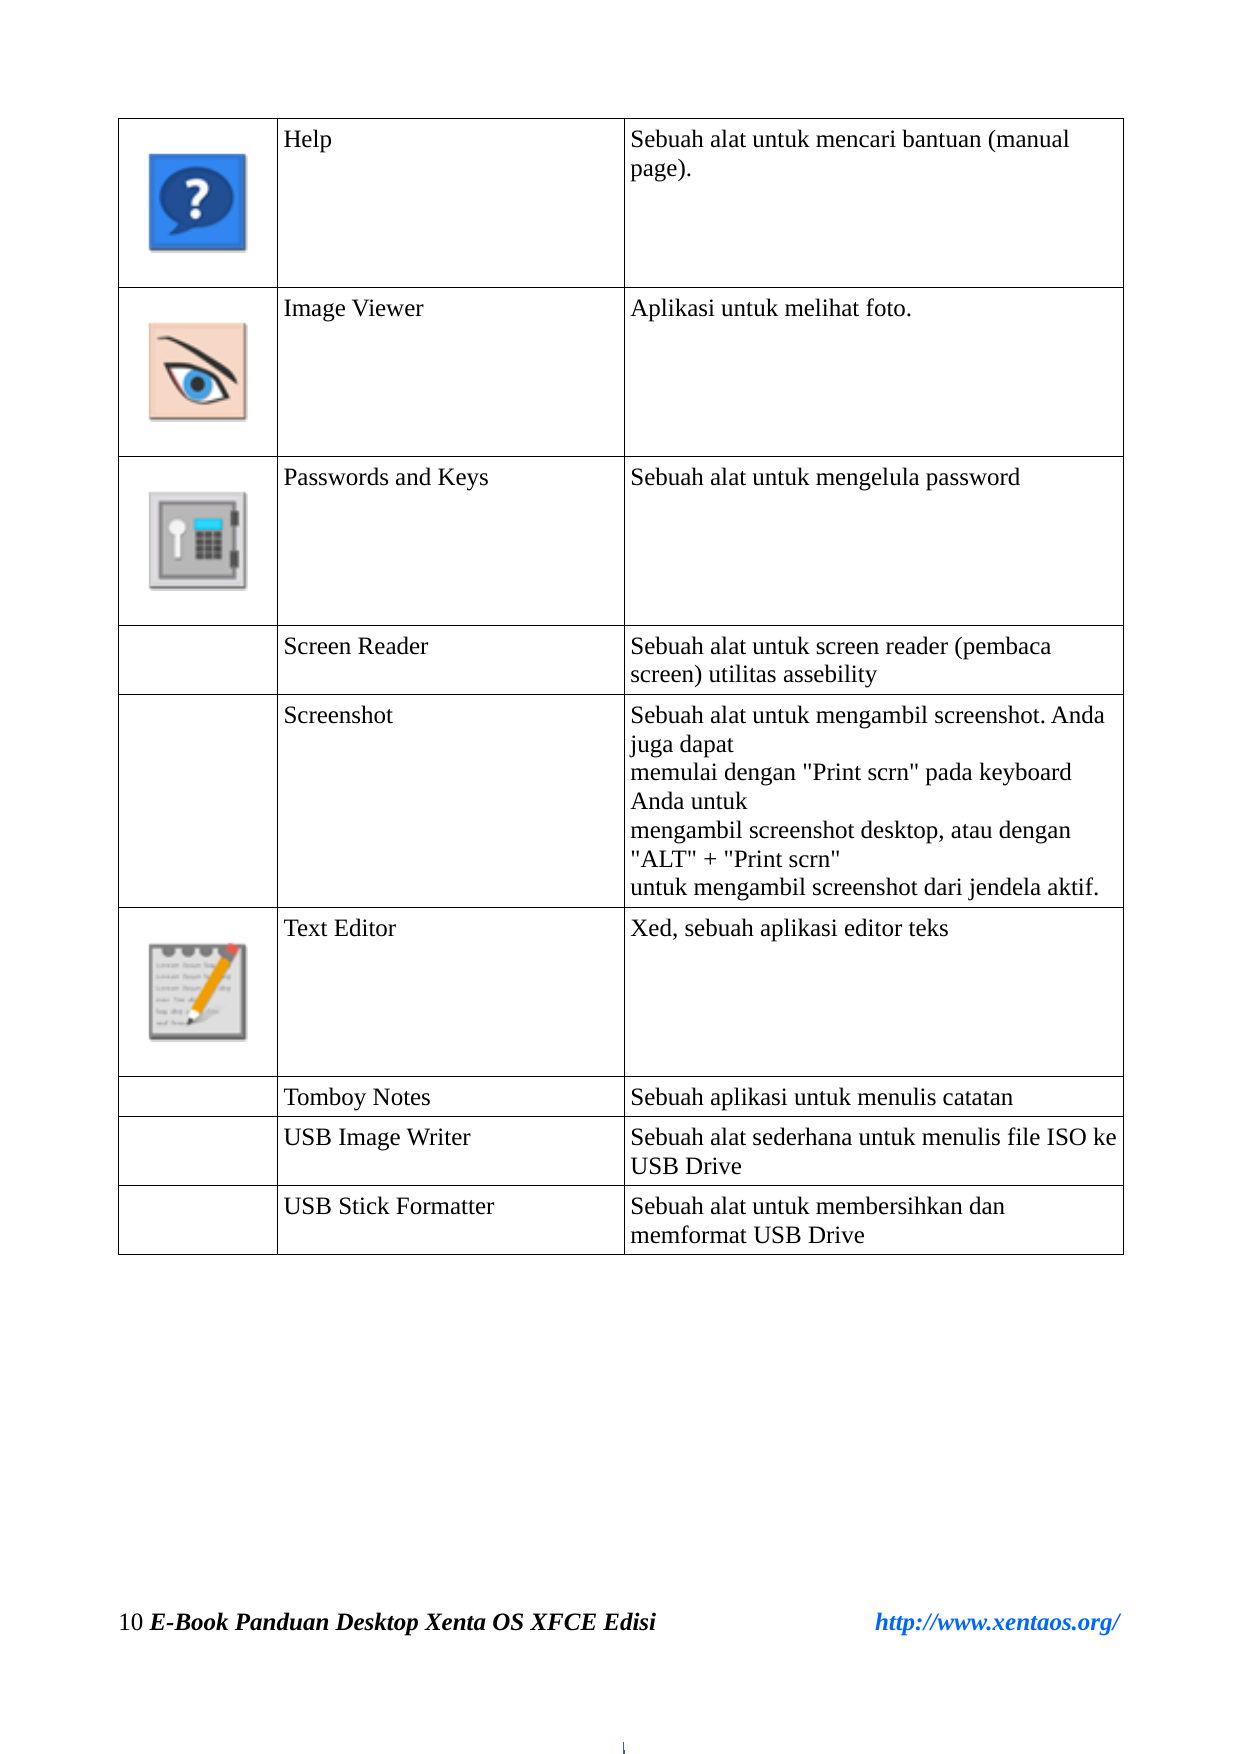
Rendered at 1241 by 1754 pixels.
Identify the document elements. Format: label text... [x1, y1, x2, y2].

table_cell Screenshot [278, 695, 624, 907]
table_cell Sebuah alat sederhana untuk menulis file ISO ke USB Drive [625, 1117, 1123, 1185]
table_cell [119, 1186, 277, 1254]
table_cell Help [278, 119, 624, 287]
table_cell [119, 908, 277, 1076]
table_cell [119, 457, 277, 625]
table_cell USB Image Writer [278, 1117, 624, 1185]
picture [147, 941, 248, 1042]
table_cell Text Editor [278, 908, 624, 1076]
table_cell Sebuah alat untuk mengelula password [625, 457, 1123, 625]
table_cell Sebuah alat untuk mencari bantuan (manual page). [625, 119, 1123, 287]
picture [147, 321, 248, 422]
table_cell USB Stick Formatter [278, 1186, 624, 1254]
table_cell Sebuah alat untuk screen reader (pembaca screen) utilitas assebility [625, 626, 1123, 694]
table_cell [119, 1077, 277, 1116]
table_cell Passwords and Keys [278, 457, 624, 625]
table_cell Sebuah alat untuk membersihkan dan memformat USB Drive [625, 1186, 1123, 1254]
table_cell Xed, sebuah aplikasi editor teks [625, 908, 1123, 1076]
table_cell [119, 695, 277, 907]
table_cell [119, 1117, 277, 1185]
table_cell [119, 119, 277, 287]
picture [147, 152, 248, 253]
table_cell Tomboy Notes [278, 1077, 624, 1116]
table_cell Sebuah alat untuk mengambil screenshot. Anda juga dapat memulai dengan "Print scrn" pada keyboard Anda untuk mengambil screenshot desktop, atau dengan "ALT" + "Print scrn" untuk mengambil screenshot dari jendela aktif. [625, 695, 1123, 907]
table_cell Sebuah aplikasi untuk menulis catatan [625, 1077, 1123, 1116]
table_cell Screen Reader [278, 626, 624, 694]
table_cell Aplikasi untuk melihat foto. [625, 288, 1123, 456]
table_cell [119, 288, 277, 456]
table_cell [119, 626, 277, 694]
table_cell Image Viewer [278, 288, 624, 456]
picture [147, 490, 248, 591]
